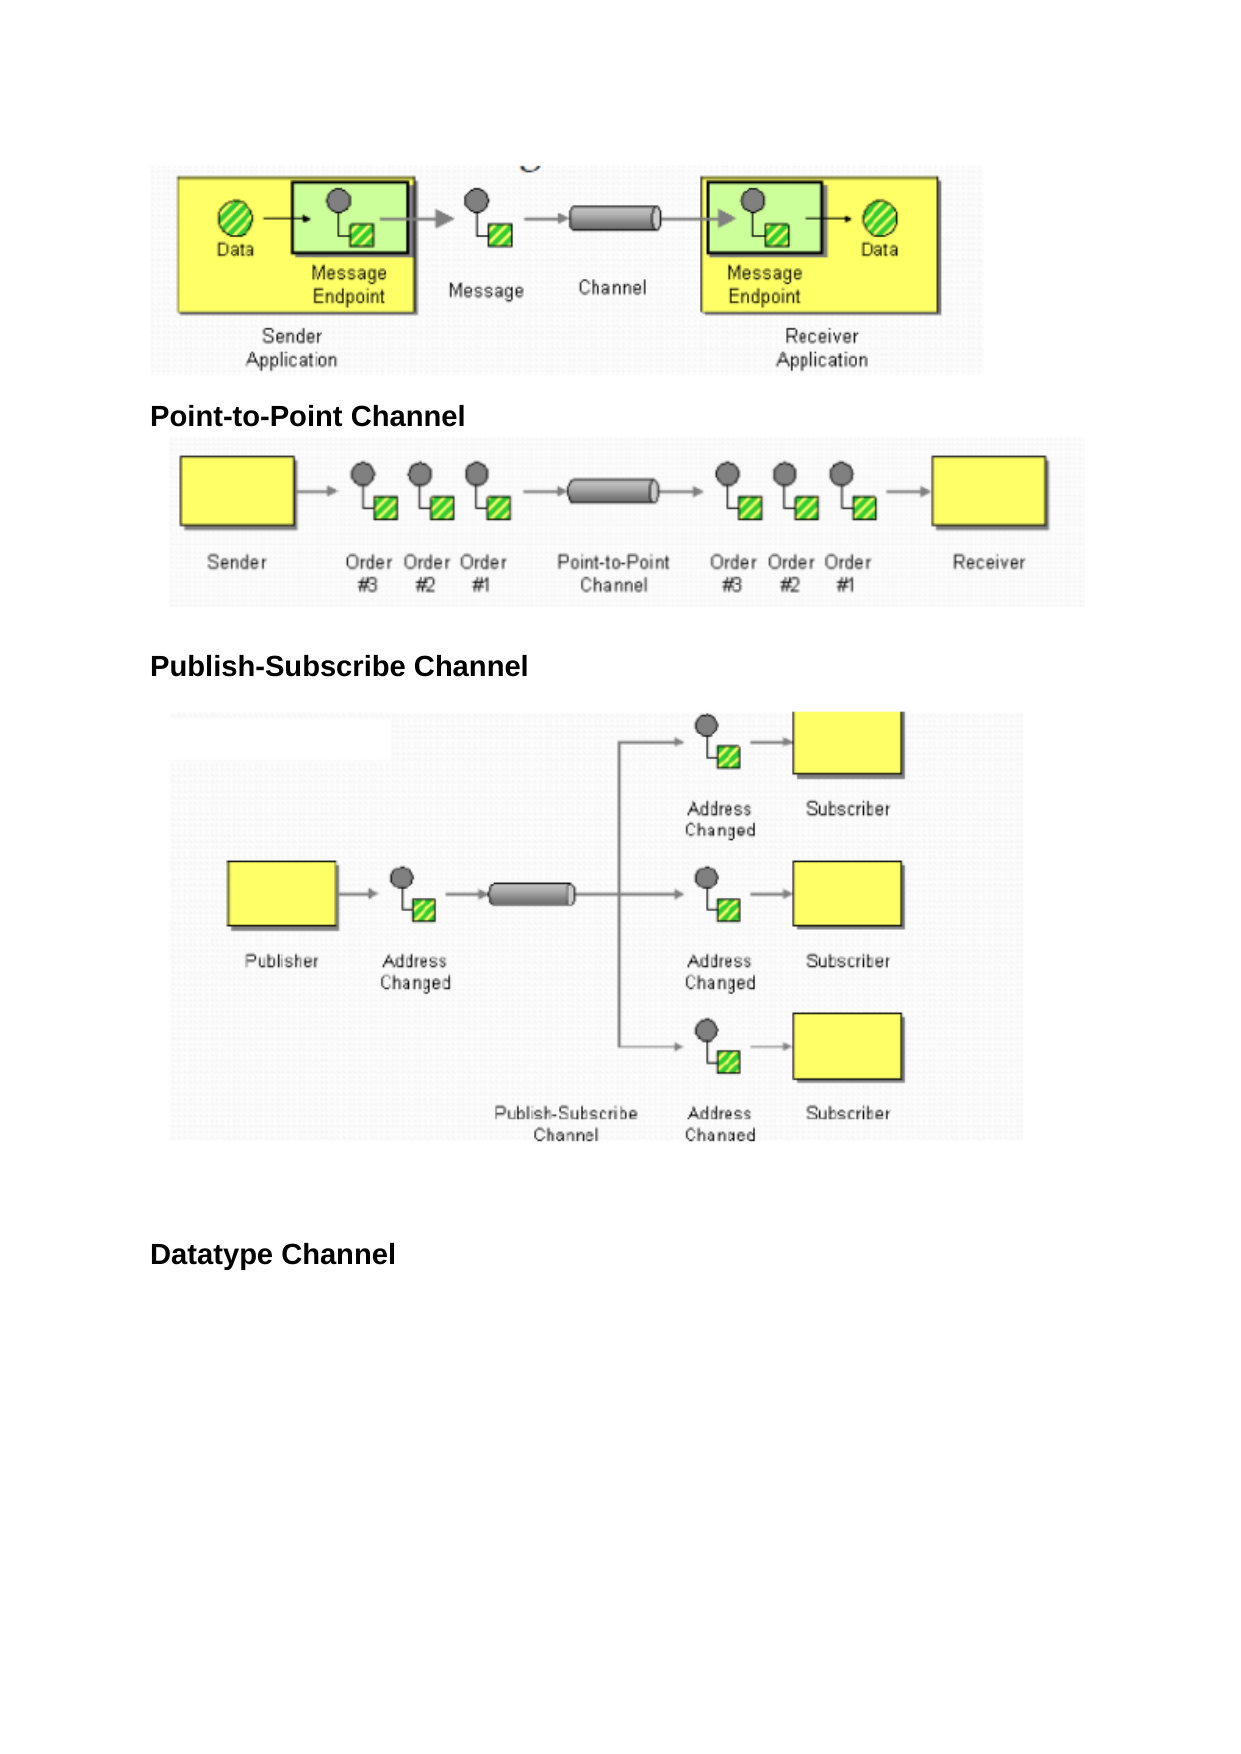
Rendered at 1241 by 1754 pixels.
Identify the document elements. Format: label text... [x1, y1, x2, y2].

text Publish-Subscribe Channel [150, 649, 1090, 682]
picture [150, 437, 1091, 607]
text Datatype Channel [150, 1237, 1090, 1271]
text Point-to-Point Channel [150, 399, 1090, 433]
picture [150, 150, 989, 396]
picture [150, 687, 1024, 1157]
